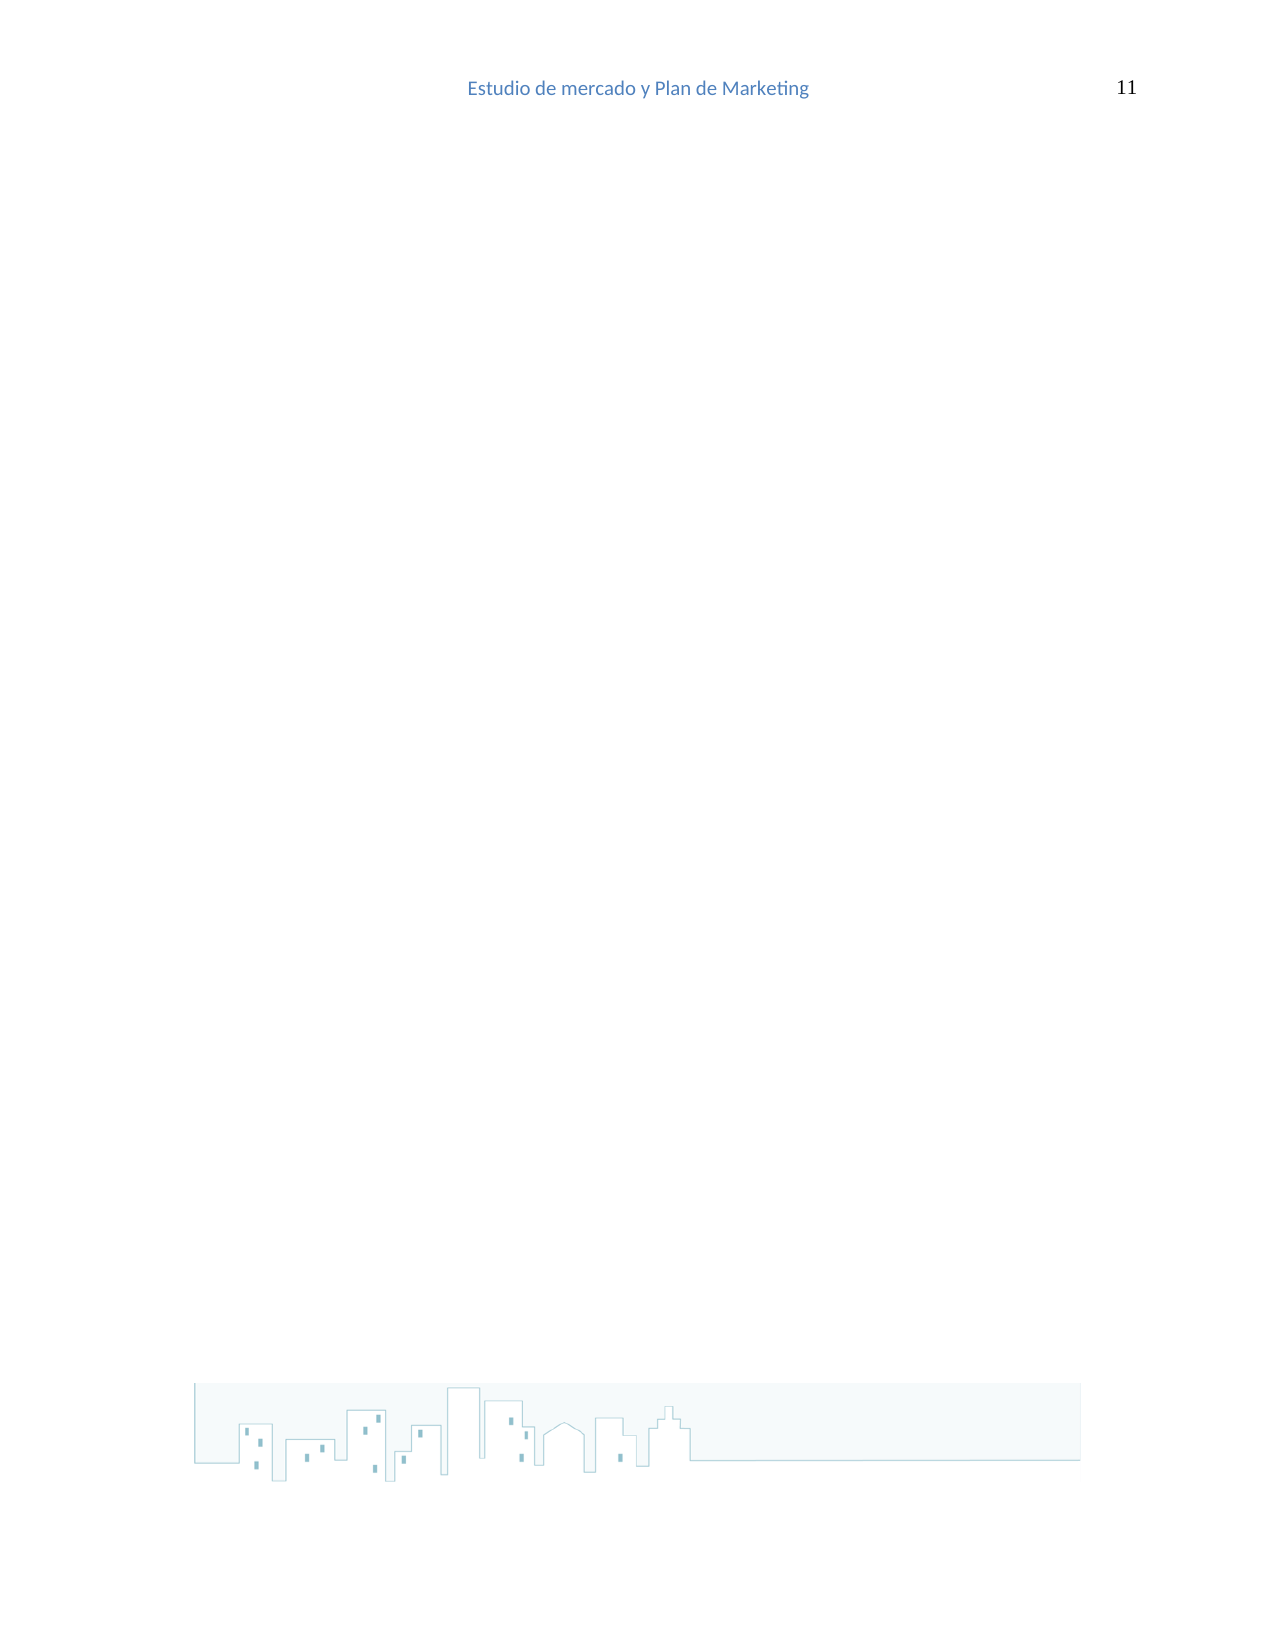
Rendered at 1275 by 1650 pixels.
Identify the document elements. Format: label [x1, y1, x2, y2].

picture [193, 1383, 1081, 1482]
